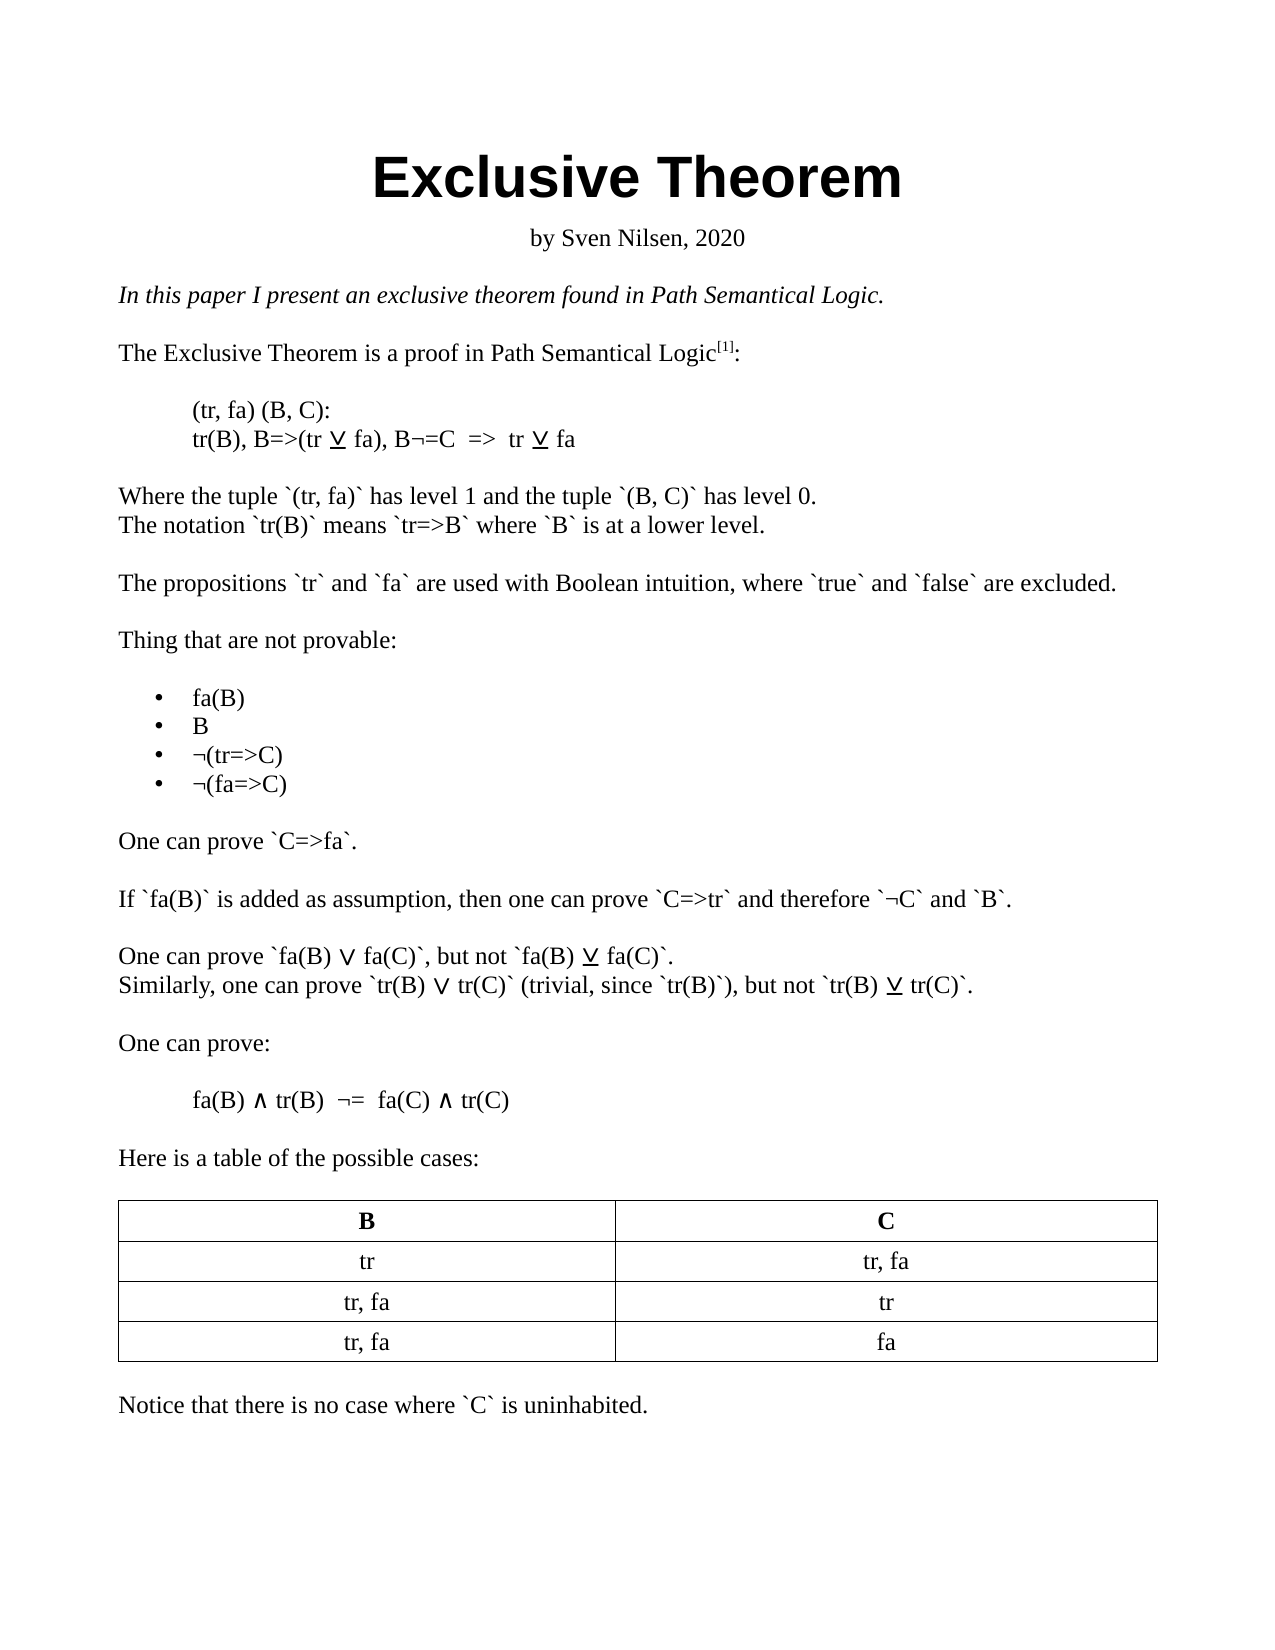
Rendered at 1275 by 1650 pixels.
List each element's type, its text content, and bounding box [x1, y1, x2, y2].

table_cell tr, fa [119, 1282, 615, 1321]
list ¬(fa=>C) [154, 769, 1157, 798]
table_cell tr [616, 1282, 1157, 1321]
list ¬(tr=>C) [154, 740, 1157, 769]
text Similarly, one can prove `tr(B) ∨ tr(C)` (trivial, since `tr(B)`), but not `tr(B) ⊻ tr(C)`. [118, 970, 1157, 999]
text The Exclusive Theorem is a proof in Path Semantical Logic[1]: [118, 338, 1157, 366]
text (tr, fa) (B, C): [118, 395, 1157, 424]
text by Sven Nilsen, 2020 [118, 223, 1157, 251]
text The notation `tr(B)` means `tr=>B` where `B` is at a lower level. [118, 510, 1157, 539]
table_cell fa [616, 1322, 1157, 1361]
table_cell tr, fa [119, 1322, 615, 1361]
text One can prove: [118, 1028, 1157, 1056]
table_header C [616, 1201, 1157, 1241]
text One can prove `C=>fa`. [118, 826, 1157, 855]
table_header B [119, 1201, 615, 1241]
text If `fa(B)` is added as assumption, then one can prove `C=>tr` and therefore `¬C` and `B`. [118, 884, 1157, 913]
text One can prove `fa(B) ∨ fa(C)`, but not `fa(B) ⊻ fa(C)`. [118, 941, 1157, 970]
text Notice that there is no case where `C` is uninhabited. [118, 1390, 1157, 1419]
text Here is a table of the possible cases: [118, 1143, 1157, 1171]
text Where the tuple `(tr, fa)` has level 1 and the tuple `(B, C)` has level 0. [118, 481, 1157, 510]
title Exclusive Theorem [118, 143, 1157, 210]
text Thing that are not provable: [118, 625, 1157, 654]
table_cell tr [119, 1242, 615, 1281]
list fa(B) [154, 683, 1157, 711]
text In this paper I present an exclusive theorem found in Path Semantical Logic. [118, 280, 1157, 309]
text The propositions `tr` and `fa` are used with Boolean intuition, where `true` and `false` are excluded. [118, 568, 1157, 596]
text fa(B) ∧ tr(B) ¬= fa(C) ∧ tr(C) [118, 1085, 1157, 1143]
text tr(B), B=>(tr ⊻ fa), B¬=C => tr ⊻ fa [118, 424, 1157, 453]
table_cell tr, fa [616, 1242, 1157, 1281]
list B [154, 711, 1157, 740]
